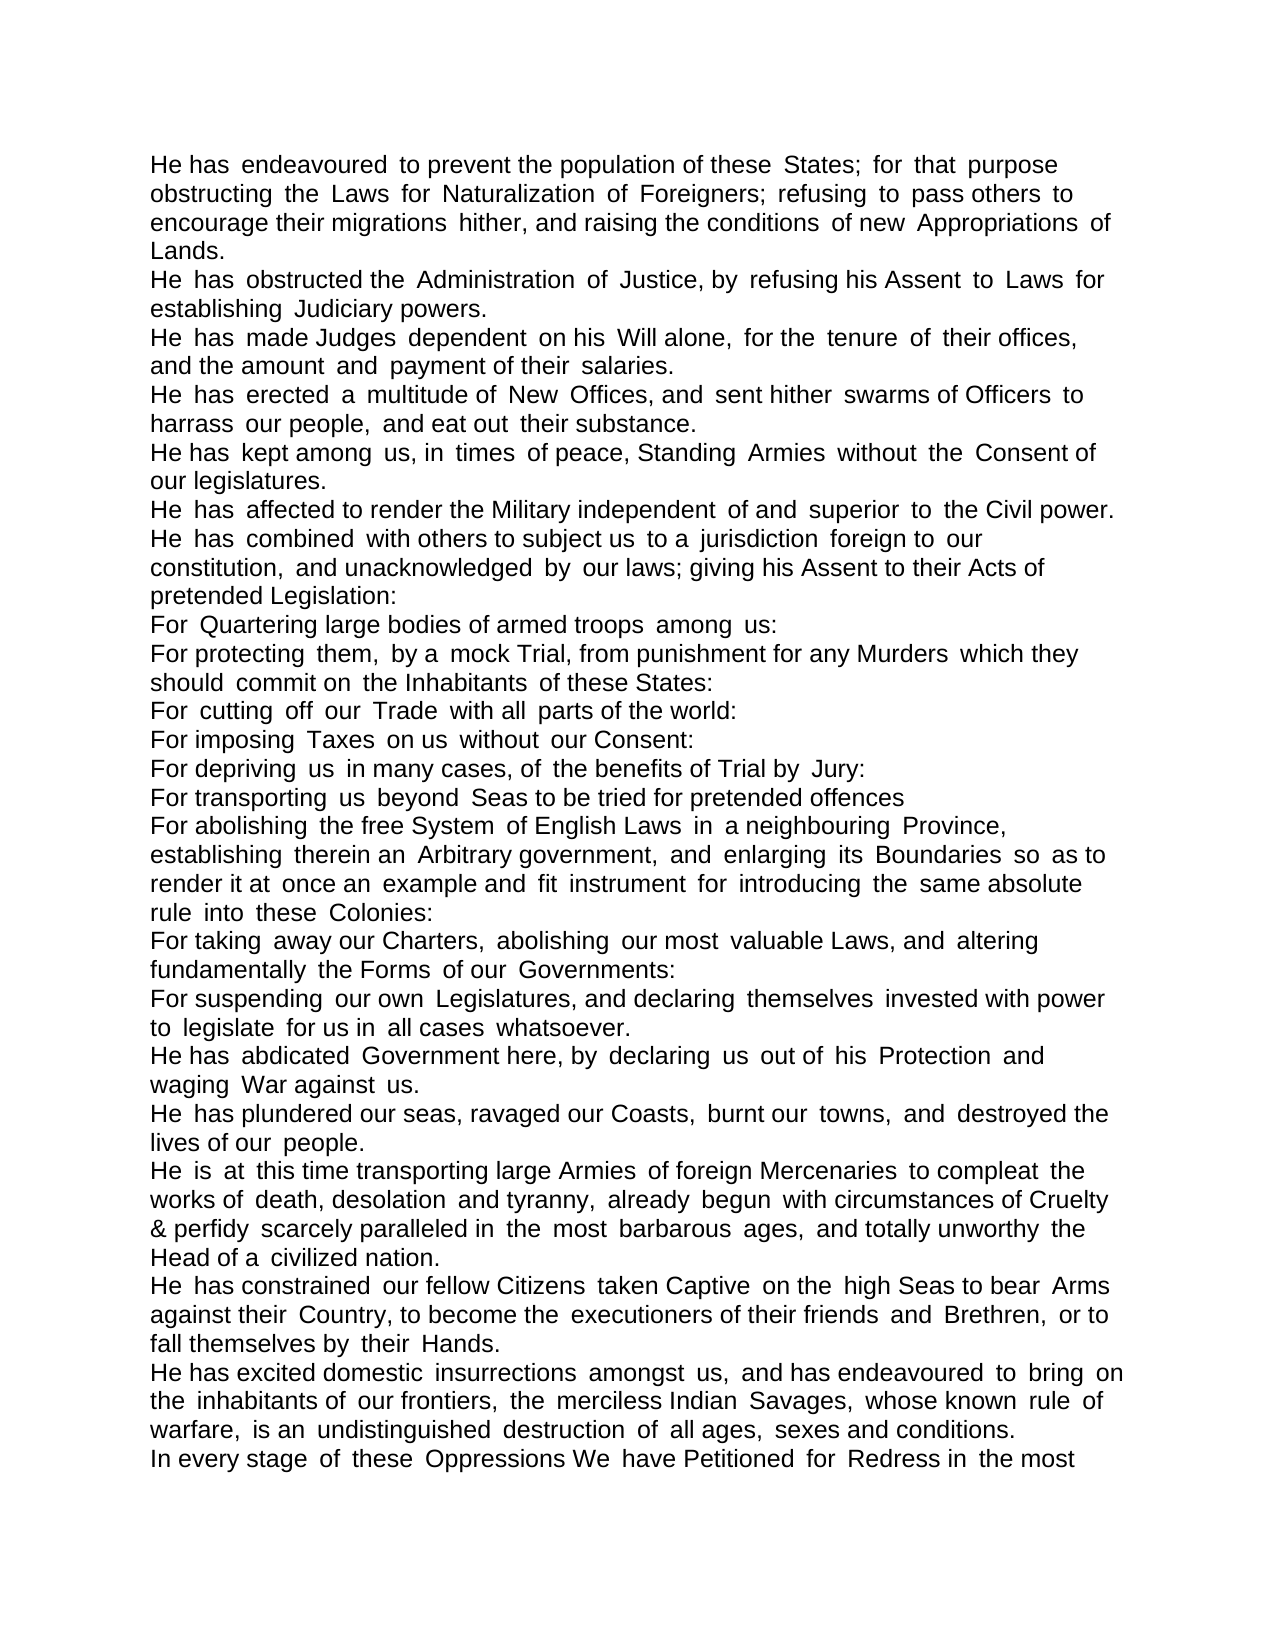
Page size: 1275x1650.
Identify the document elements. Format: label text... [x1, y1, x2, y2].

text He has constrained our fellow Citizens taken Captive on the high Seas to bear Arms against their Country, to become the executioners of their friends and Brethren, or to fall themselves by their Hands. [150, 1271, 1125, 1357]
text He has excited domestic insurrections amongst us, and has endeavoured to bring on the inhabitants of our frontiers, the merciless Indian Savages, whose known rule of warfare, is an undistinguished destruction of all ages, sexes and conditions. [150, 1357, 1125, 1444]
text He has erected a multitude of New Offices, and sent hither swarms of Officers to harrass our people, and eat out their substance. [150, 380, 1125, 437]
text For abolishing the free System of English Laws in a neighbouring Province, establishing therein an Arbitrary government, and enlarging its Boundaries so as to render it at once an example and fit instrument for introducing the same absolute rule into these Colonies: [150, 811, 1125, 926]
text He has abdicated Government here, by declaring us out of his Protection and waging War against us. [150, 1041, 1125, 1099]
text He has obstructed the Administration of Justice, by refusing his Assent to Laws for establishing Judiciary powers. [150, 265, 1125, 322]
text For taking away our Charters, abolishing our most valuable Laws, and altering fundamentally the Forms of our Governments: [150, 926, 1125, 984]
text For imposing Taxes on us without our Consent: [150, 725, 1125, 754]
text For protecting them, by a mock Trial, from punishment for any Murders which they should commit on the Inhabitants of these States: [150, 639, 1125, 696]
text In every stage of these Oppressions We have Petitioned for Redress in the most [150, 1444, 1125, 1472]
text For Quartering large bodies of armed troops among us: [150, 610, 1125, 639]
text He is at this time transporting large Armies of foreign Mercenaries to compleat the works of death, desolation and tyranny, already begun with circumstances of Cruelty & perfidy scarcely paralleled in the most barbarous ages, and totally unworthy the Head of a civilized nation. [150, 1156, 1125, 1271]
text He has affected to render the Military independent of and superior to the Civil power. [150, 495, 1125, 524]
text For depriving us in many cases, of the benefits of Trial by Jury: [150, 754, 1125, 782]
text For cutting off our Trade with all parts of the world: [150, 696, 1125, 725]
text He has made Judges dependent on his Will alone, for the tenure of their offices, and the amount and payment of their salaries. [150, 322, 1125, 380]
text He has plundered our seas, ravaged our Coasts, burnt our towns, and destroyed the lives of our people. [150, 1099, 1125, 1156]
text For transporting us beyond Seas to be tried for pretended offences [150, 782, 1125, 811]
text He has kept among us, in times of peace, Standing Armies without the Consent of our legislatures. [150, 437, 1125, 495]
text He has combined with others to subject us to a jurisdiction foreign to our constitution, and unacknowledged by our laws; giving his Assent to their Acts of pretended Legislation: [150, 524, 1125, 610]
text He has endeavoured to prevent the population of these States; for that purpose obstructing the Laws for Naturalization of Foreigners; refusing to pass others to encourage their migrations hither, and raising the conditions of new Appropriations of Lands. [150, 150, 1125, 265]
text For suspending our own Legislatures, and declaring themselves invested with power to legislate for us in all cases whatsoever. [150, 984, 1125, 1041]
